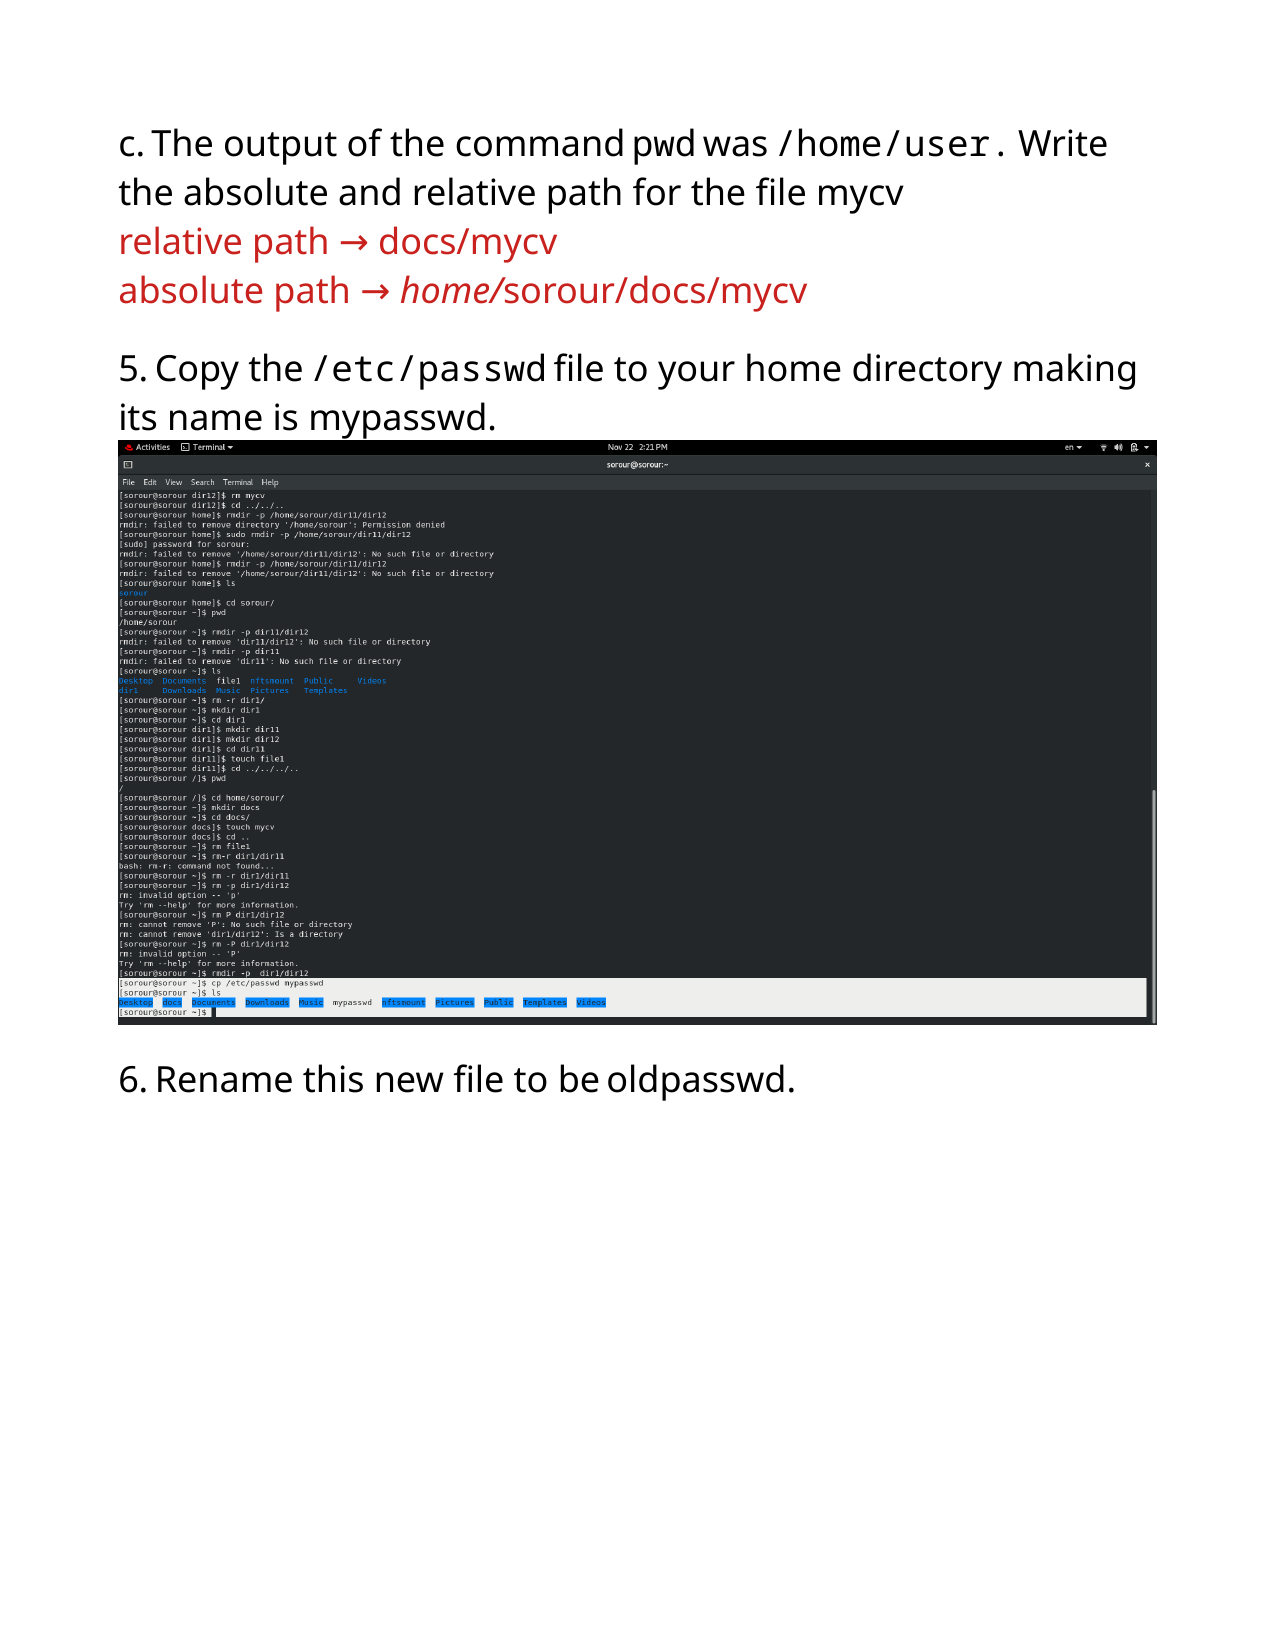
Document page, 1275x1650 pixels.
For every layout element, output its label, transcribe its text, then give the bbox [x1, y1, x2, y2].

text c. The output of the command pwd was /home/user. Write the absolute and relative path for the file mycv [118, 118, 1157, 216]
text 5. Copy the /etc/passwd file to your home directory making its name is mypasswd. [118, 343, 1157, 440]
text relative path → docs/mycv [118, 216, 1157, 265]
text 6. Rename this new file to be oldpasswd. [118, 1054, 1157, 1103]
picture [118, 440, 1157, 1025]
text absolute path → home/sorour/docs/mycv [118, 265, 1157, 314]
